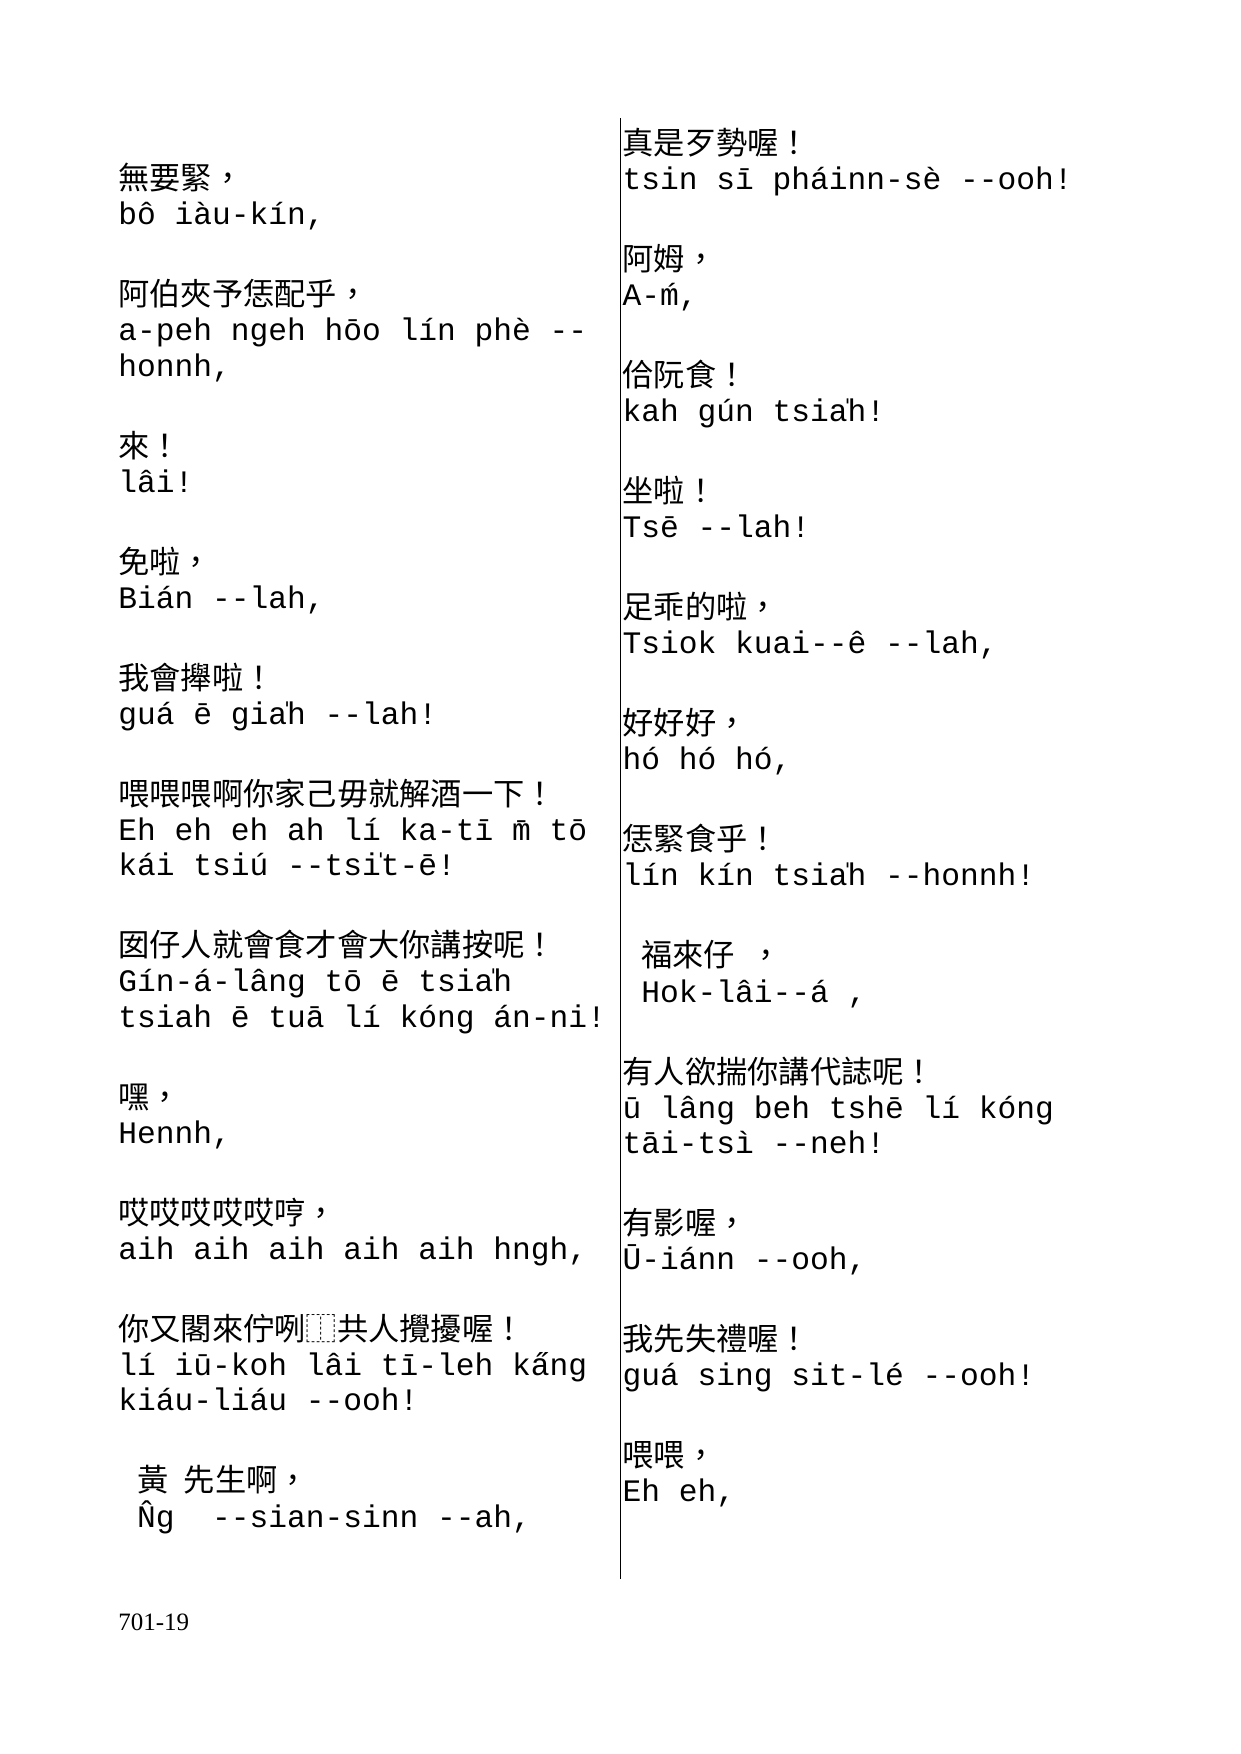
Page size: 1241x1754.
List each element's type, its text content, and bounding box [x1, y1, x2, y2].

text 喂喂， [622, 1430, 1122, 1476]
text 佮阮食！ [622, 350, 1122, 395]
text 來！ [118, 421, 618, 466]
text ū lâng beh tshē lí kóng tāi-tsì --neh! [622, 1092, 1122, 1163]
text 阿伯夾予恁配乎， [118, 269, 618, 315]
text 好好好， [622, 698, 1122, 743]
text Gín-á-lâng tō ē tsia̍h tsiah ē tuā lí kóng án-ni! [118, 966, 618, 1037]
text guá ē gia̍h --lah! [118, 698, 618, 734]
text 坐啦！ [622, 466, 1122, 511]
text 黃 先生啊， [118, 1456, 618, 1501]
text 真是歹勢喔！ [622, 118, 1122, 163]
text 你又閣來佇咧⿰共人攪擾喔！ [118, 1304, 618, 1349]
text lí iū-koh lâi tī-leh ka̋ng kiáu-liáu --ooh! [118, 1349, 618, 1420]
text Bián --lah, [118, 582, 618, 618]
text Hok-lâi--á , [622, 976, 1122, 1011]
text lín kín tsia̍h --honnh! [622, 859, 1122, 895]
text 我先失禮喔！ [622, 1314, 1122, 1359]
text 喂喂喂啊你家己毋就解酒一下！ [118, 769, 618, 814]
text 嘿， [118, 1072, 618, 1117]
text tsin sī pháinn-sè --ooh! [622, 163, 1122, 199]
text aih aih aih aih aih hngh, [118, 1233, 618, 1269]
text bô iàu-kín, [118, 199, 618, 234]
text 足乖的啦， [622, 582, 1122, 627]
text Ū-iánn --ooh, [622, 1243, 1122, 1279]
text 哎哎哎哎哎哼， [118, 1188, 618, 1233]
text 無要緊， [118, 153, 618, 199]
text A-ḿ, [622, 279, 1122, 315]
text 恁緊食乎！ [622, 814, 1122, 859]
text lâi! [118, 466, 618, 502]
text 福來仔 ， [622, 930, 1122, 976]
text 有人欲揣你講代誌呢！ [622, 1047, 1122, 1092]
text 囡仔人就會食才會大你講按呢！ [118, 921, 618, 966]
text kah gún tsia̍h! [622, 395, 1122, 431]
text hó hó hó, [622, 743, 1122, 779]
text 免啦， [118, 537, 618, 582]
text Eh eh eh ah lí ka-tī m̄ tō kái tsiú --tsi̍t-ē! [118, 814, 618, 885]
text Hennh, [118, 1117, 618, 1153]
text 阿姆， [622, 234, 1122, 279]
text a-peh ngeh hōo lín phè --honnh, [118, 315, 618, 386]
text Tsē --lah! [622, 511, 1122, 547]
text 我會攑啦！ [118, 653, 618, 698]
text N̂g --sian-sinn --ah, [118, 1501, 618, 1537]
text Tsiok kuai--ê --lah, [622, 627, 1122, 663]
text 有影喔， [622, 1198, 1122, 1243]
text Eh eh, [622, 1476, 1122, 1511]
text guá sing sit-lé --ooh! [622, 1359, 1122, 1395]
